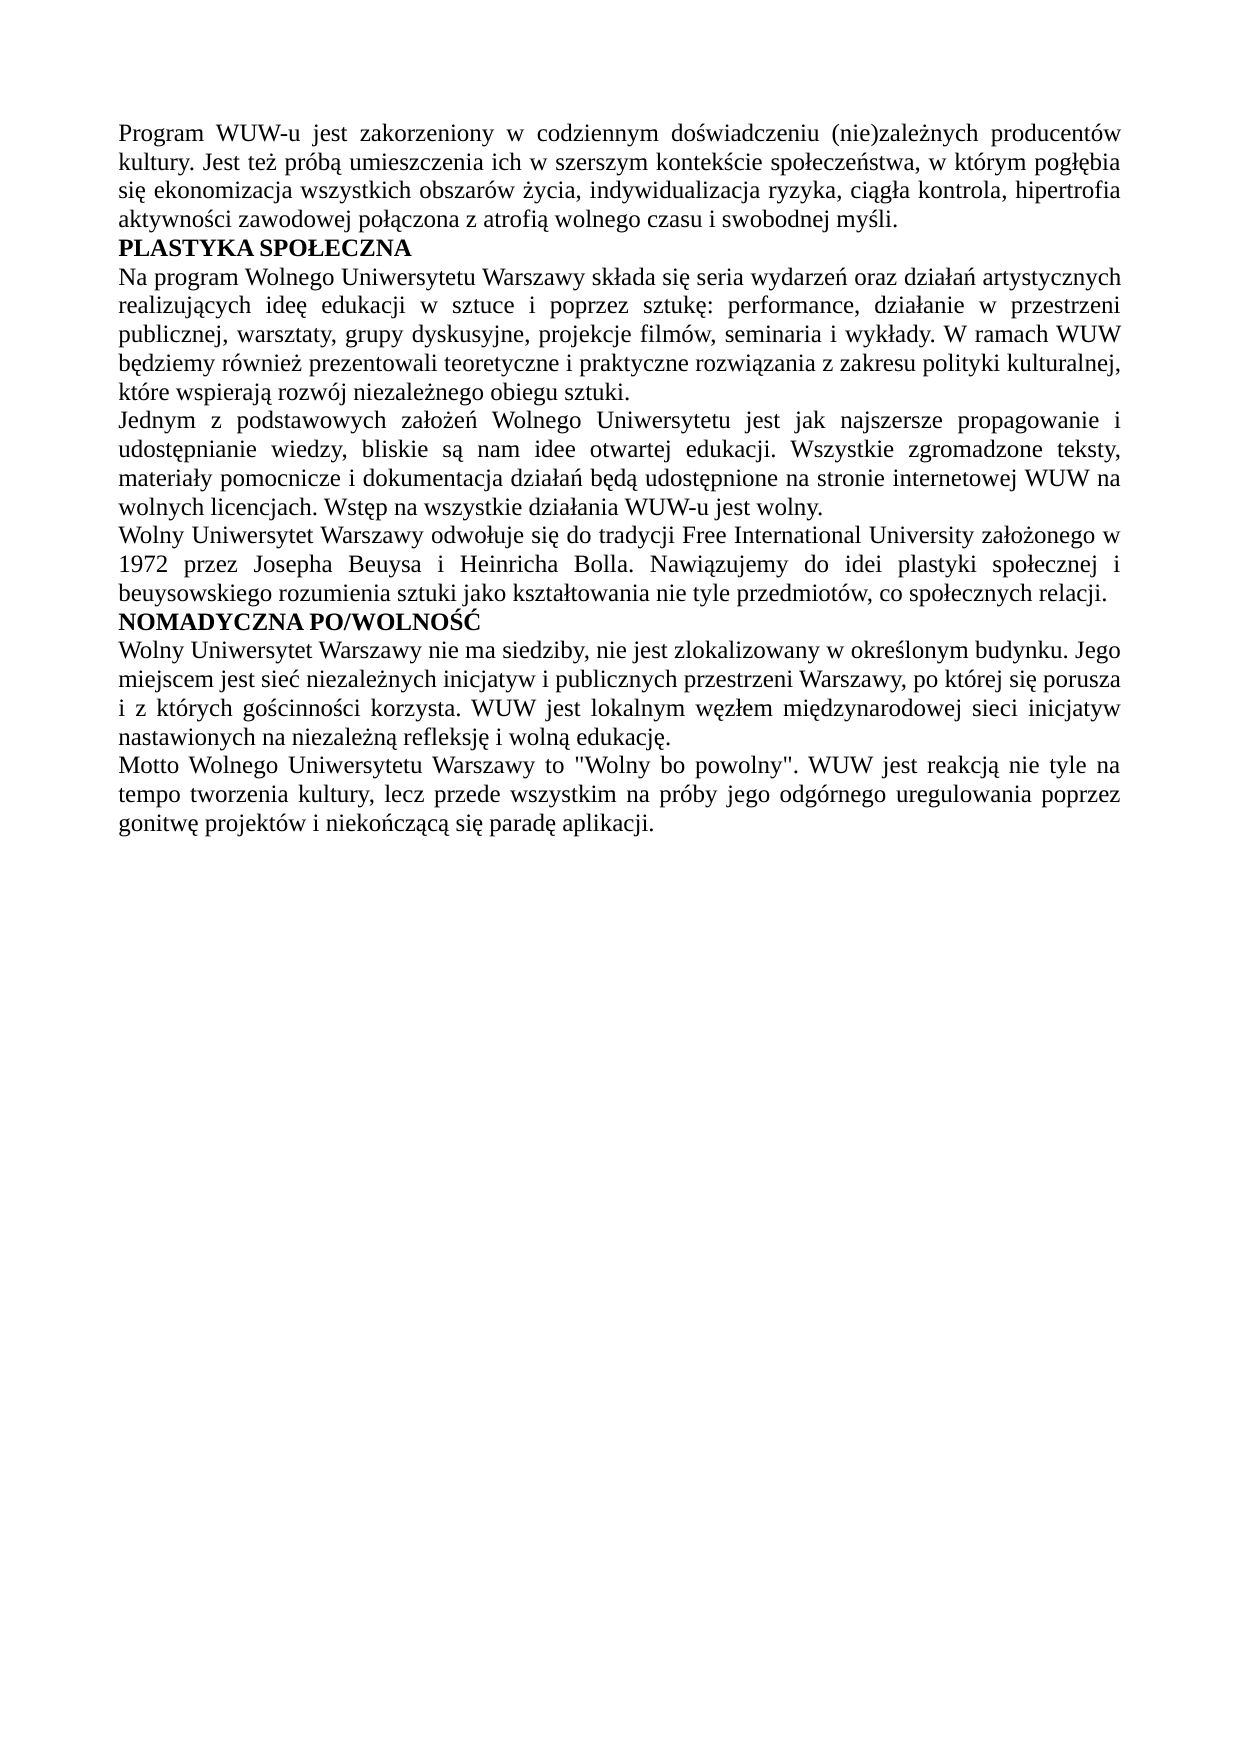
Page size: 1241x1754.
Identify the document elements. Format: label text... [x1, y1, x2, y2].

text Wolny Uniwersytet Warszawy nie ma siedziby, nie jest zlokalizowany w określonym budynku. Jego miejscem jest sieć niezależnych inicjatyw i publicznych przestrzeni Warszawy, po której się porusza i z których gościnności korzysta. WUW jest lokalnym węzłem międzynarodowej sieci inicjatyw nastawionych na niezależną refleksję i wolną edukację. [118, 636, 1122, 751]
text Na program Wolnego Uniwersytetu Warszawy składa się seria wydarzeń oraz działań artystycznych realizujących ideę edukacji w sztuce i poprzez sztukę: performance, działanie w przestrzeni publicznej, warsztaty, grupy dyskusyjne, projekcje filmów, seminaria i wykłady. W ramach WUW będziemy również prezentowali teoretyczne i praktyczne rozwiązania z zakresu polityki kulturalnej, które wspierają rozwój niezależnego obiegu sztuki. [118, 262, 1122, 406]
text Wolny Uniwersytet Warszawy odwołuje się do tradycji Free International University założonego w 1972 przez Josepha Beuysa i Heinricha Bolla. Nawiązujemy do idei plastyki społecznej i beuysowskiego rozumienia sztuki jako kształtowania nie tyle przedmiotów, co społecznych relacji. [118, 521, 1122, 607]
text PLASTYKA SPOŁECZNA [118, 233, 1122, 262]
text NOMADYCZNA PO/WOLNOŚĆ [118, 607, 1122, 636]
text Program WUW-u jest zakorzeniony w codziennym doświadczeniu (nie)zależnych producentów kultury. Jest też próbą umieszczenia ich w szerszym kontekście społeczeństwa, w którym pogłębia się ekonomizacja wszystkich obszarów życia, indywidualizacja ryzyka, ciągła kontrola, hipertrofia aktywności zawodowej połączona z atrofią wolnego czasu i swobodnej myśli. [118, 118, 1122, 233]
text Motto Wolnego Uniwersytetu Warszawy to "Wolny bo powolny". WUW jest reakcją nie tyle na tempo tworzenia kultury, lecz przede wszystkim na próby jego odgórnego uregulowania poprzez gonitwę projektów i niekończącą się paradę aplikacji. [118, 751, 1122, 837]
text Jednym z podstawowych założeń Wolnego Uniwersytetu jest jak najszersze propagowanie i udostępnianie wiedzy, bliskie są nam idee otwartej edukacji. Wszystkie zgromadzone teksty, materiały pomocnicze i dokumentacja działań będą udostępnione na stronie internetowej WUW na wolnych licencjach. Wstęp na wszystkie działania WUW-u jest wolny. [118, 406, 1122, 521]
